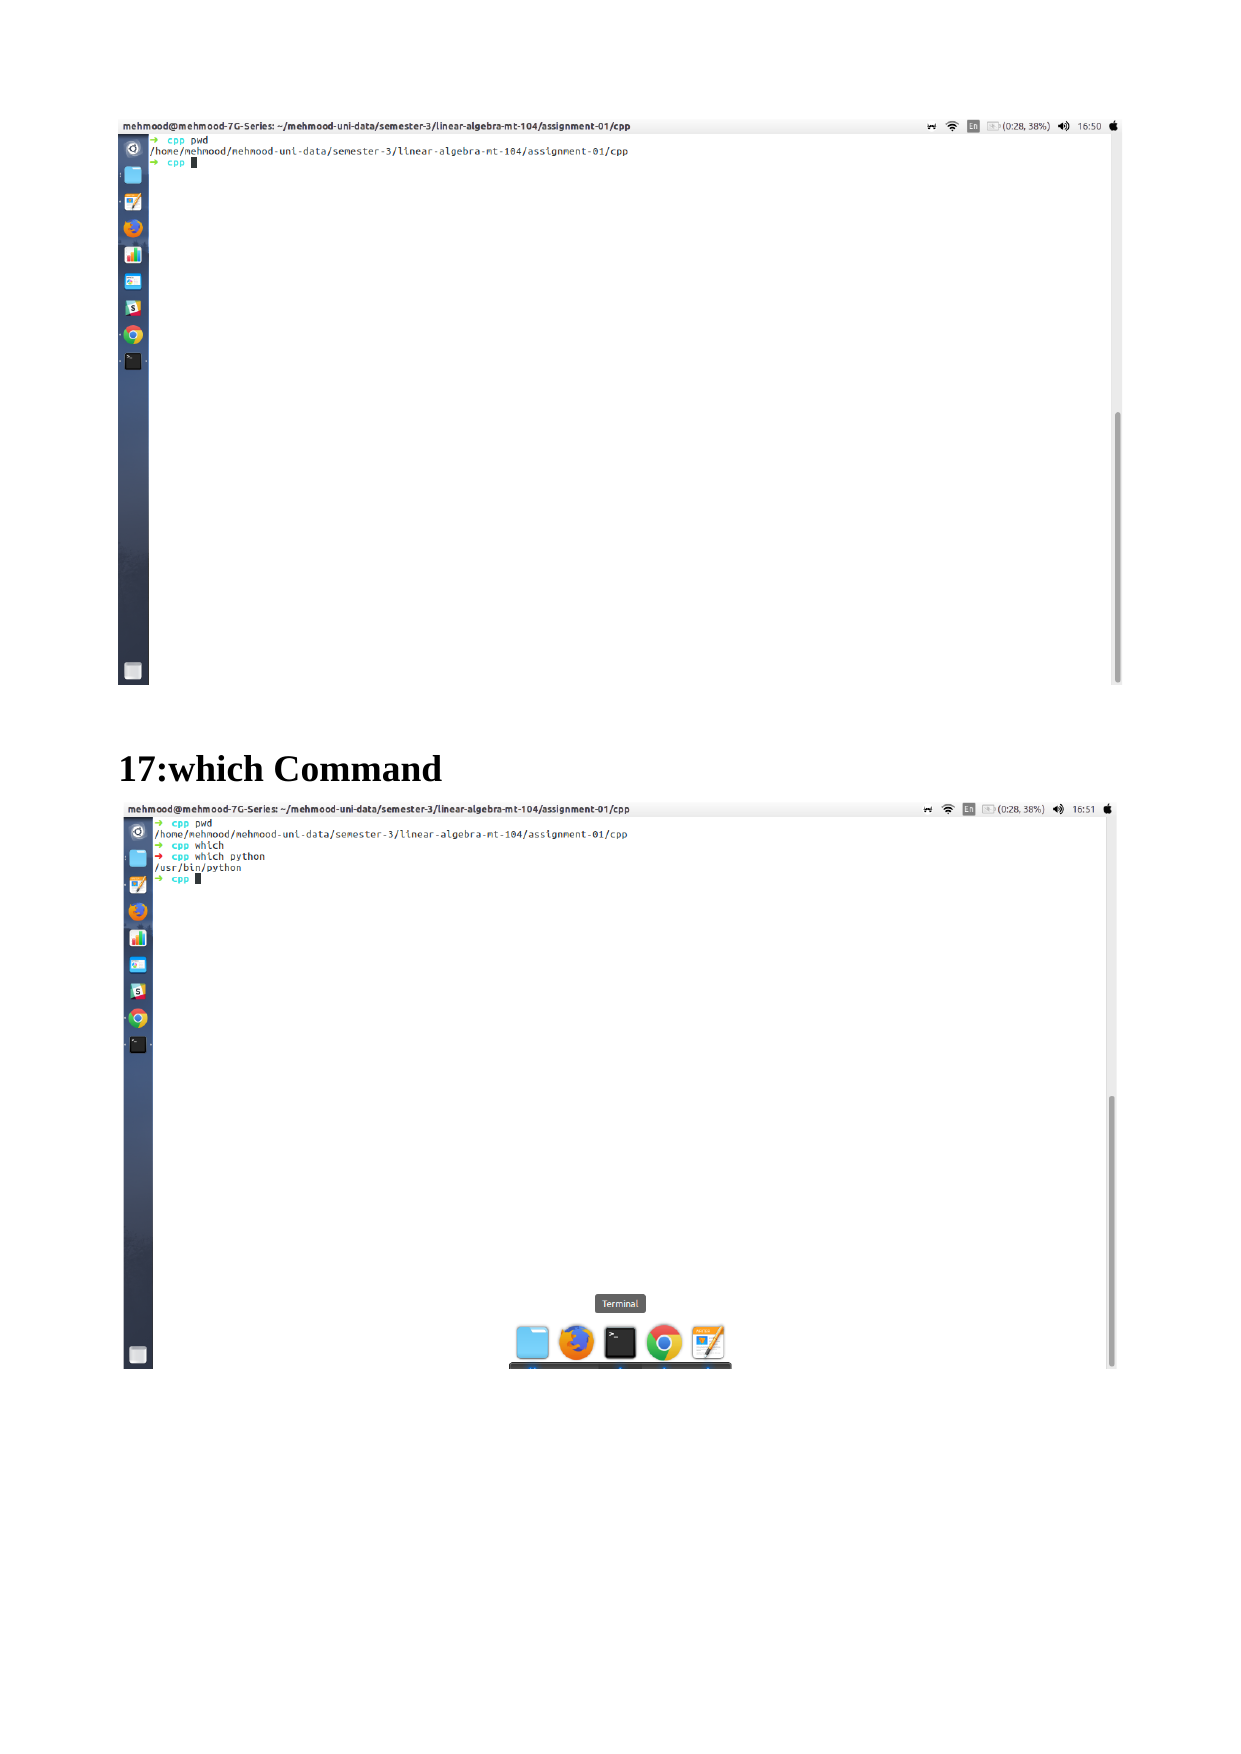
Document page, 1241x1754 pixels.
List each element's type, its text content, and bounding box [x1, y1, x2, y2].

picture [118, 118, 1123, 685]
picture [123, 801, 1117, 1369]
subtitle 17:which Command [118, 746, 1122, 789]
